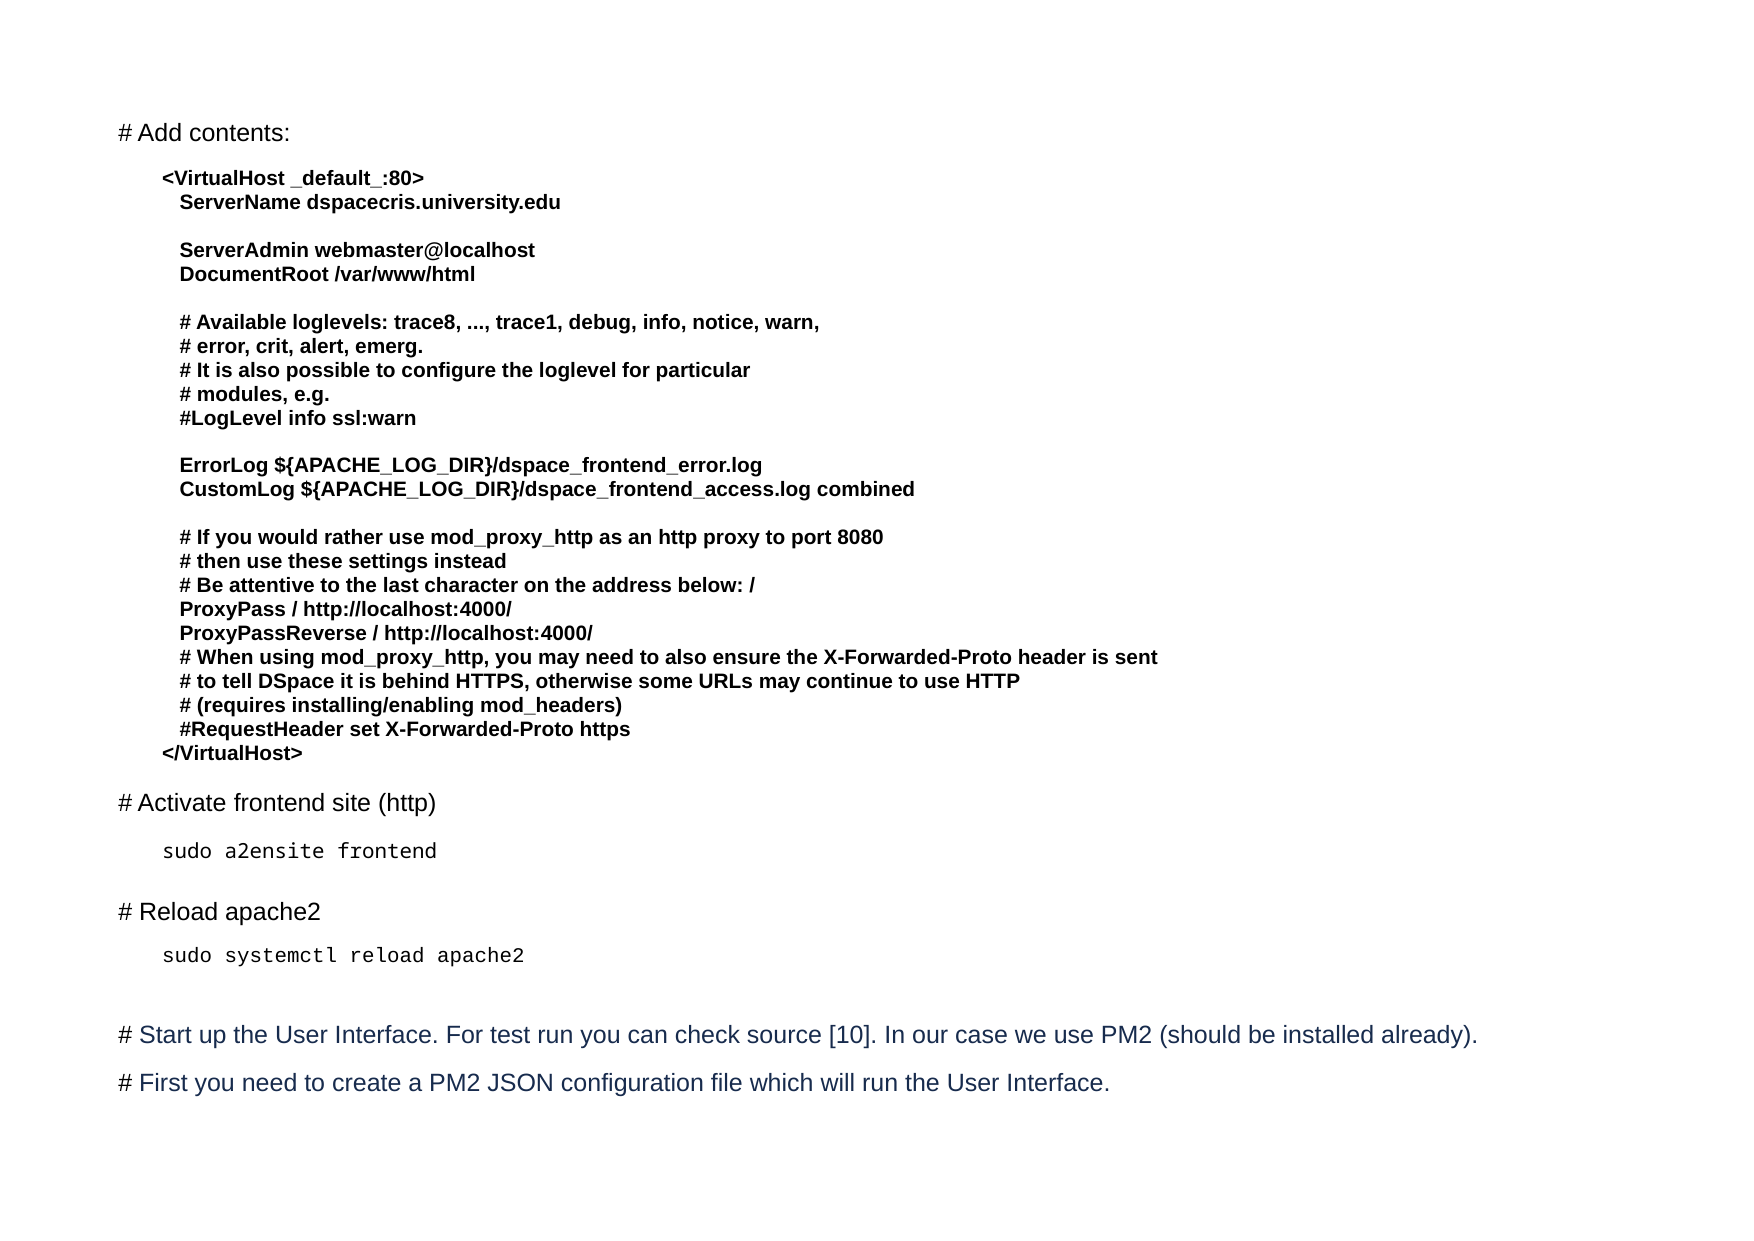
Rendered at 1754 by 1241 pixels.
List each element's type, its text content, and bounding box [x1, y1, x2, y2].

text # First you need to create a PM2 JSON configuration file which will run the User Interface. [118, 1068, 1635, 1097]
text <VirtualHost _default_:80> ServerName dspacecris.university.edu ServerAdmin webmaster@localhost DocumentRoot /var/www/html # Available loglevels: trace8, ..., trace1, debug, info, notice, warn, # error, crit, alert, emerg. # It is also possible to configure the loglevel for particular # modules, e.g. #LogLevel info ssl:warn ErrorLog ${APACHE_LOG_DIR}/dspace_frontend_error.log CustomLog ${APACHE_LOG_DIR}/dspace_frontend_access.log combined # If you would rather use mod_proxy_http as an http proxy to port 8080 # then use these settings instead [162, 166, 1635, 573]
text # Be attentive to the last character on the address below: / ProxyPass / http://localhost:4000/ ProxyPassReverse / http://localhost:4000/ # When using mod_proxy_http, you may need to also ensure the X-Forwarded-Proto header is sent # to tell DSpace it is behind HTTPS, otherwise some URLs may continue to use HTTP # (requires installing/enabling mod_headers) #RequestHeader set X-Forwarded-Proto https </VirtualHost> [162, 573, 1635, 765]
text # Activate frontend site (http) [118, 788, 1635, 817]
text sudo systemctl reload apache2 [162, 944, 1635, 968]
text # Add contents: [118, 118, 1635, 147]
text # Start up the User Interface. For test run you can check source [10]. In our case we use PM2 (should be installed already). [118, 1020, 1635, 1049]
text sudo a2ensite frontend [162, 836, 1635, 864]
text # Reload apache2 [118, 864, 1635, 926]
